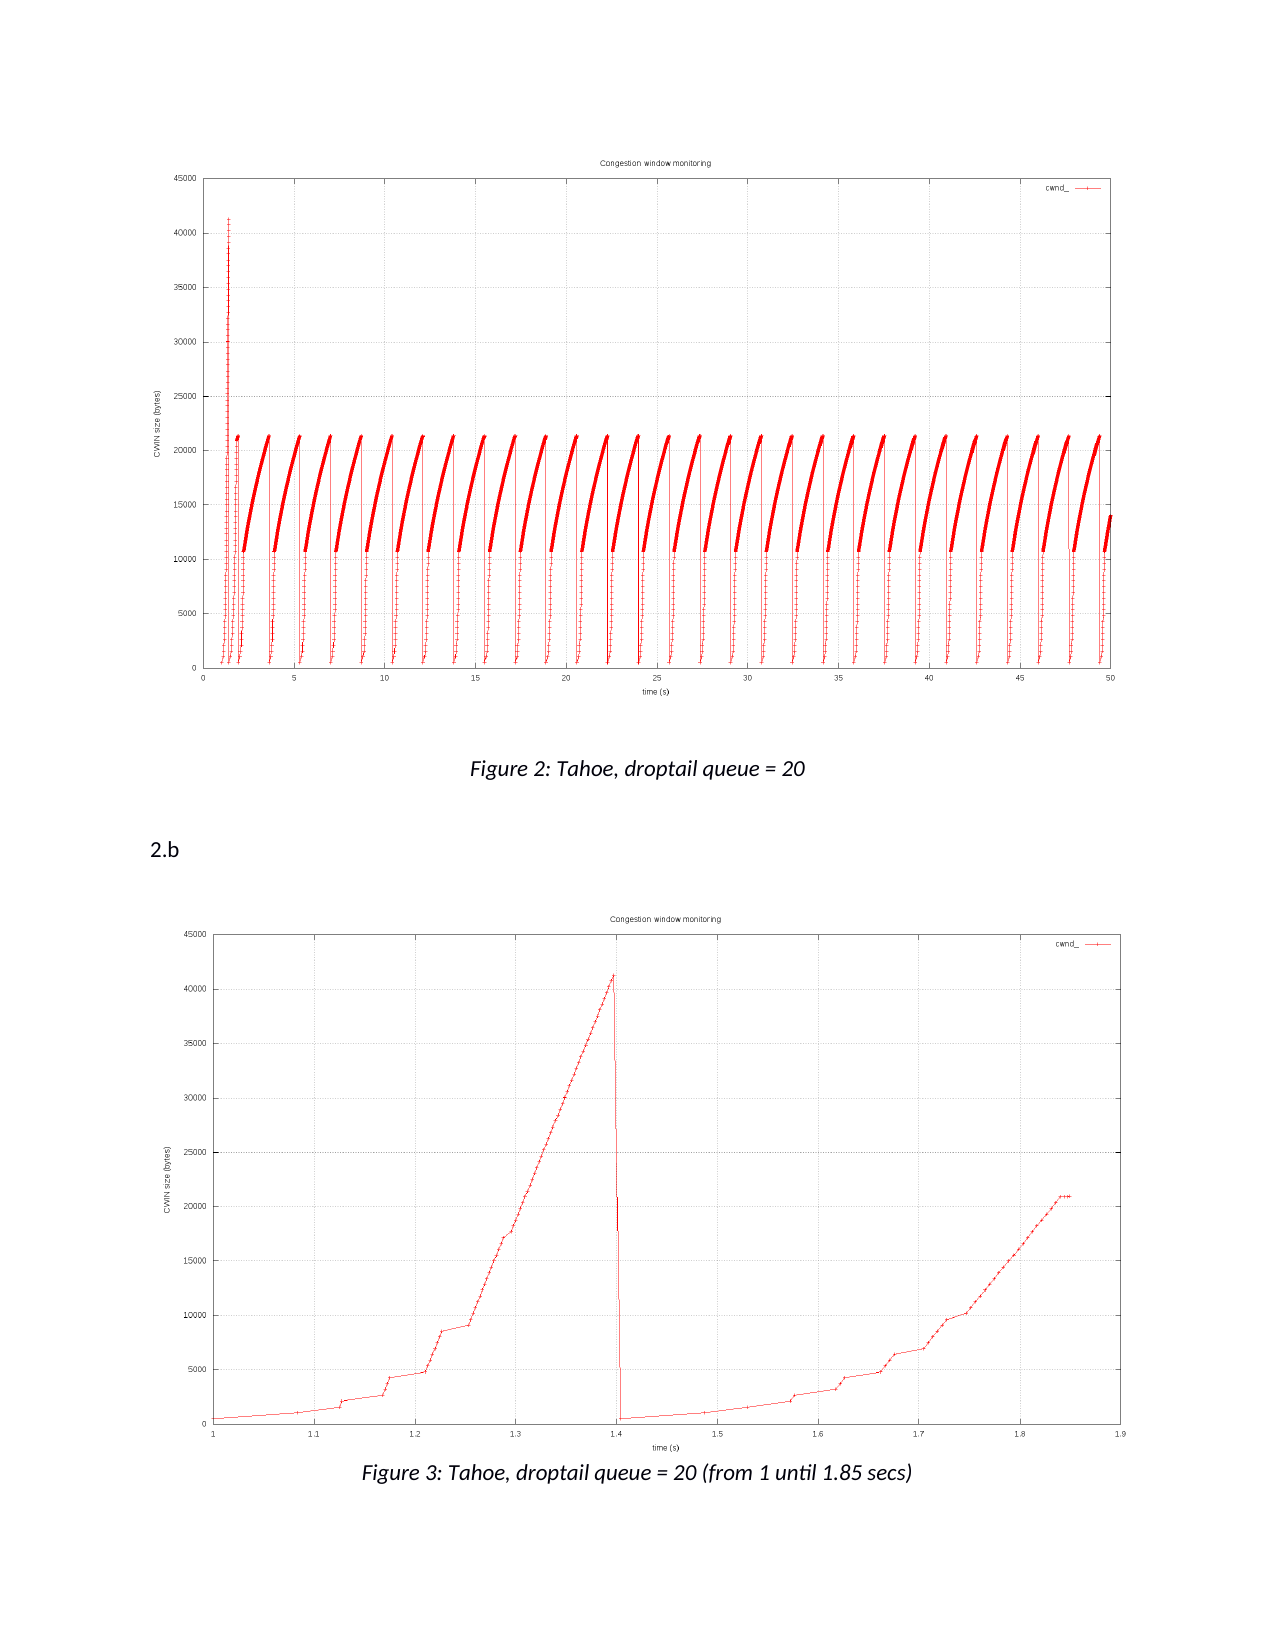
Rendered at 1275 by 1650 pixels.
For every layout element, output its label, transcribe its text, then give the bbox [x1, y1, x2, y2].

list Figure 3: Tahoe, droptail queue = 20 (from 1 until 1.85 secs) [150, 892, 1125, 1487]
picture [150, 150, 1125, 699]
picture [160, 906, 1136, 1455]
list Figure 2: Tahoe, droptail queue = 20 [150, 754, 1125, 782]
text 2.b [150, 836, 1125, 863]
